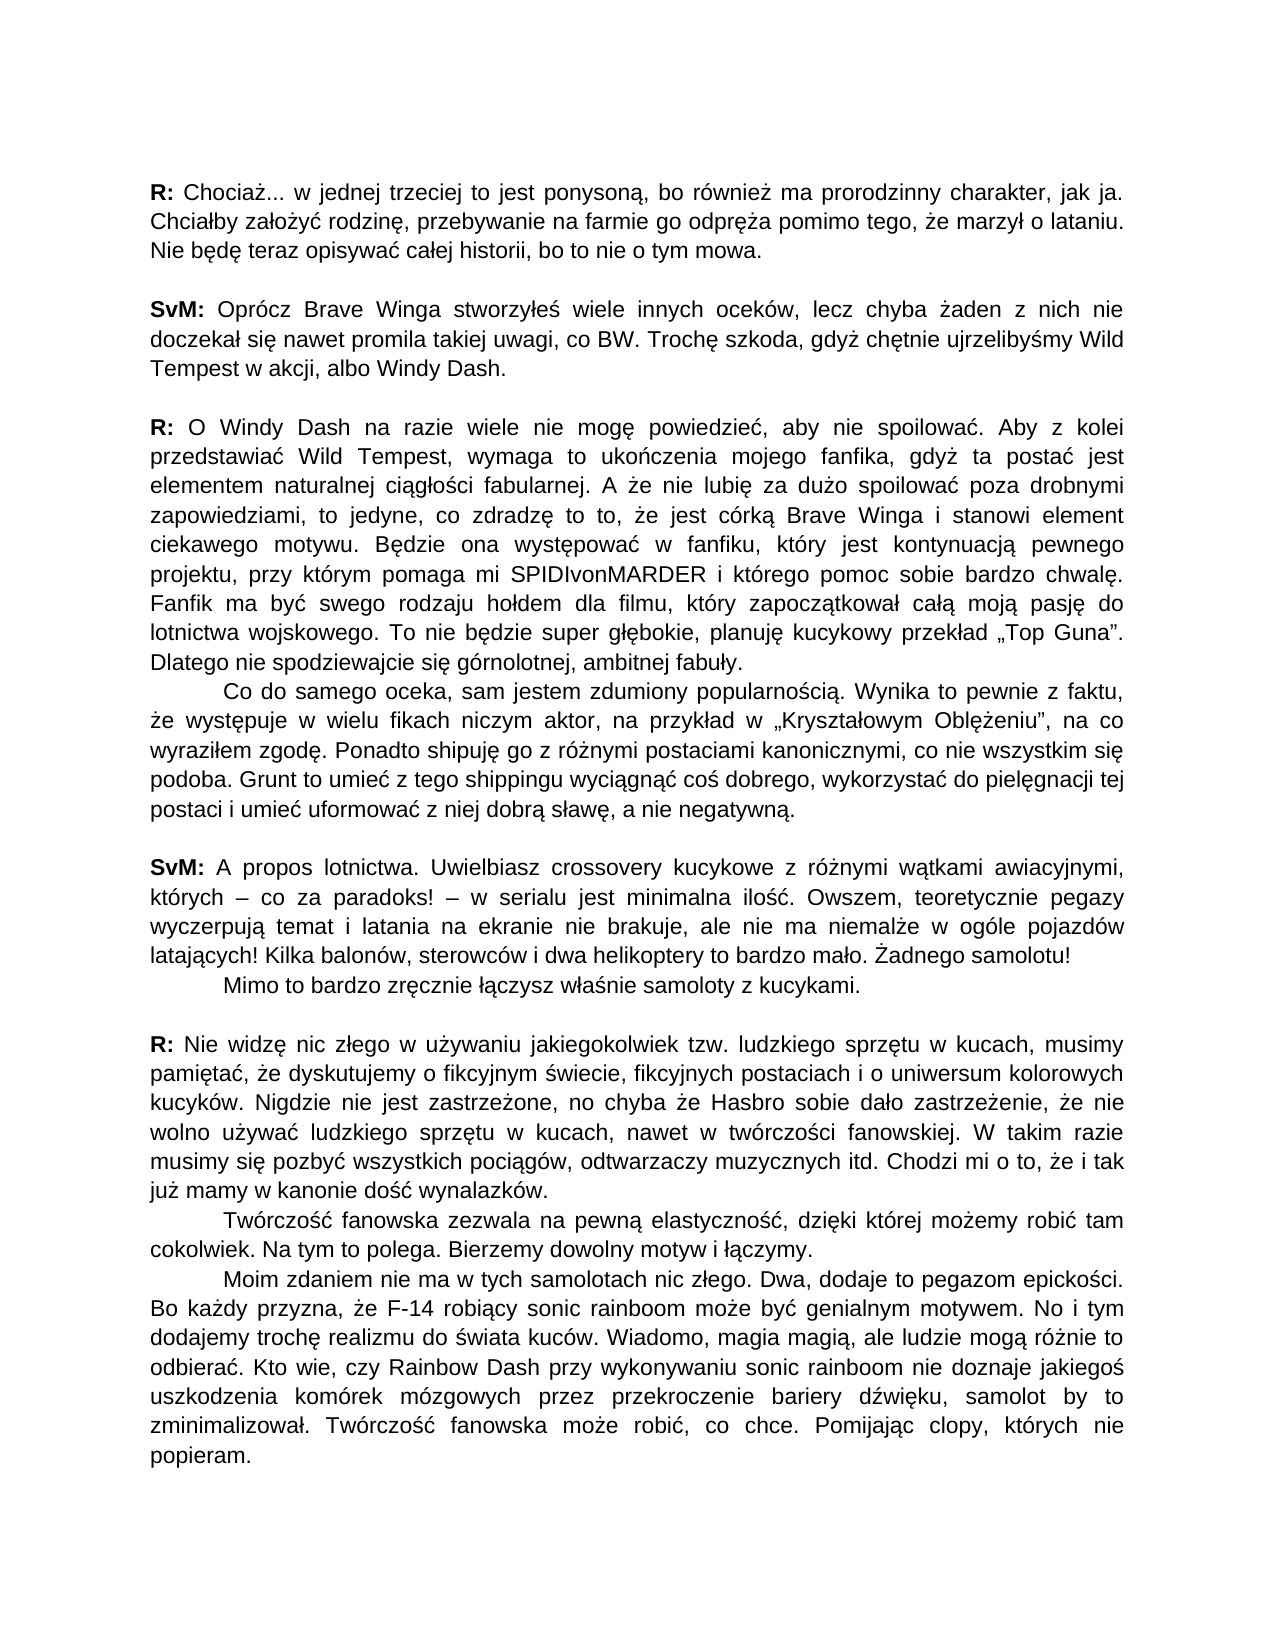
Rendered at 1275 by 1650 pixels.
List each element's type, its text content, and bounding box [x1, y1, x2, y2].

text SvM: Oprócz Brave Winga stworzyłeś wiele innych oceków, lecz chyba żaden z nich nie doczekał się nawet promila takiej uwagi, co BW. Trochę szkoda, gdyż chętnie ujrzelibyśmy Wild Tempest w akcji, albo Windy Dash. [150, 297, 1125, 381]
text Moim zdaniem nie ma w tych samolotach nic złego. Dwa, dodaje to pegazom epickości. Bo każdy przyzna, że F-14 robiący sonic rainboom może być genialnym motywem. No i tym dodajemy trochę realizmu do świata kuców. Wiadomo, magia magią, ale ludzie mogą różnie to odbierać. Kto wie, czy Rainbow Dash przy wykonywaniu sonic rainboom nie doznaje jakiegoś uszkodzenia komórek mózgowych przez przekroczenie bariery dźwięku, samolot by to zminimalizował. Twórczość fanowska może robić, co chce. Pomijając clopy, których nie popieram. [150, 1266, 1125, 1468]
text SvM: A propos lotnictwa. Uwielbiasz crossovery kucykowe z różnymi wątkami awiacyjnymi, których – co za paradoks! – w serialu jest minimalna ilość. Owszem, teoretycznie pegazy wyczerpują temat i latania na ekranie nie brakuje, ale nie ma niemalże w ogóle pojazdów latających! Kilka balonów, sterowców i dwa helikoptery to bardzo mało. Żadnego samolotu! [150, 855, 1125, 969]
text Twórczość fanowska zezwala na pewną elastyczność, dzięki której możemy robić tam cokolwiek. Na tym to polega. Bierzemy dowolny motyw i łączymy. [150, 1207, 1125, 1262]
text R: Nie widzę nic złego w używaniu jakiegokolwiek tzw. ludzkiego sprzętu w kucach, musimy pamiętać, że dyskutujemy o fikcyjnym świecie, fikcyjnych postaciach i o uniwersum kolorowych kucyków. Nigdzie nie jest zastrzeżone, no chyba że Hasbro sobie dało zastrzeżenie, że nie wolno używać ludzkiego sprzętu w kucach, nawet w twórczości fanowskiej. W takim razie musimy się pozbyć wszystkich pociągów, odtwarzaczy muzycznych itd. Chodzi mi o to, że i tak już mamy w kanonie dość wynalazków. [150, 1031, 1125, 1204]
text Mimo to bardzo zręcznie łączysz właśnie samoloty z kucykami. [150, 972, 1125, 998]
text Co do samego oceka, sam jestem zdumiony popularnością. Wynika to pewnie z faktu, że występuje w wielu fikach niczym aktor, na przykład w „Kryształowym Oblężeniu”, na co wyraziłem zgodę. Ponadto shipuję go z różnymi postaciami kanonicznymi, co nie wszystkim się podoba. Grunt to umieć z tego shippingu wyciągnąć coś dobrego, wykorzystać do pielęgnacji tej postaci i umieć uformować z niej dobrą sławę, a nie negatywną. [150, 679, 1125, 822]
text R: O Windy Dash na razie wiele nie mogę powiedzieć, aby nie spoilować. Aby z kolei przedstawiać Wild Tempest, wymaga to ukończenia mojego fanfika, gdyż ta postać jest elementem naturalnej ciągłości fabularnej. A że nie lubię za dużo spoilować poza drobnymi zapowiedziami, to jedyne, co zdradzę to to, że jest córką Brave Winga i stanowi element ciekawego motywu. Będzie ona występować w fanfiku, który jest kontynuacją pewnego projektu, przy którym pomaga mi SPIDIvonMARDER i którego pomoc sobie bardzo chwalę. Fanfik ma być swego rodzaju hołdem dla filmu, który zapoczątkował całą moją pasję do lotnictwa wojskowego. To nie będzie super głębokie, planuję kucykowy przekład „Top Guna”. Dlatego nie spodziewajcie się górnolotnej, ambitnej fabuły. [150, 414, 1125, 675]
text R: Chociaż... w jednej trzeciej to jest ponysoną, bo również ma prorodzinny charakter, jak ja. Chciałby założyć rodzinę, przebywanie na farmie go odpręża pomimo tego, że marzył o lataniu. Nie będę teraz opisywać całej historii, bo to nie o tym mowa. [150, 179, 1125, 264]
